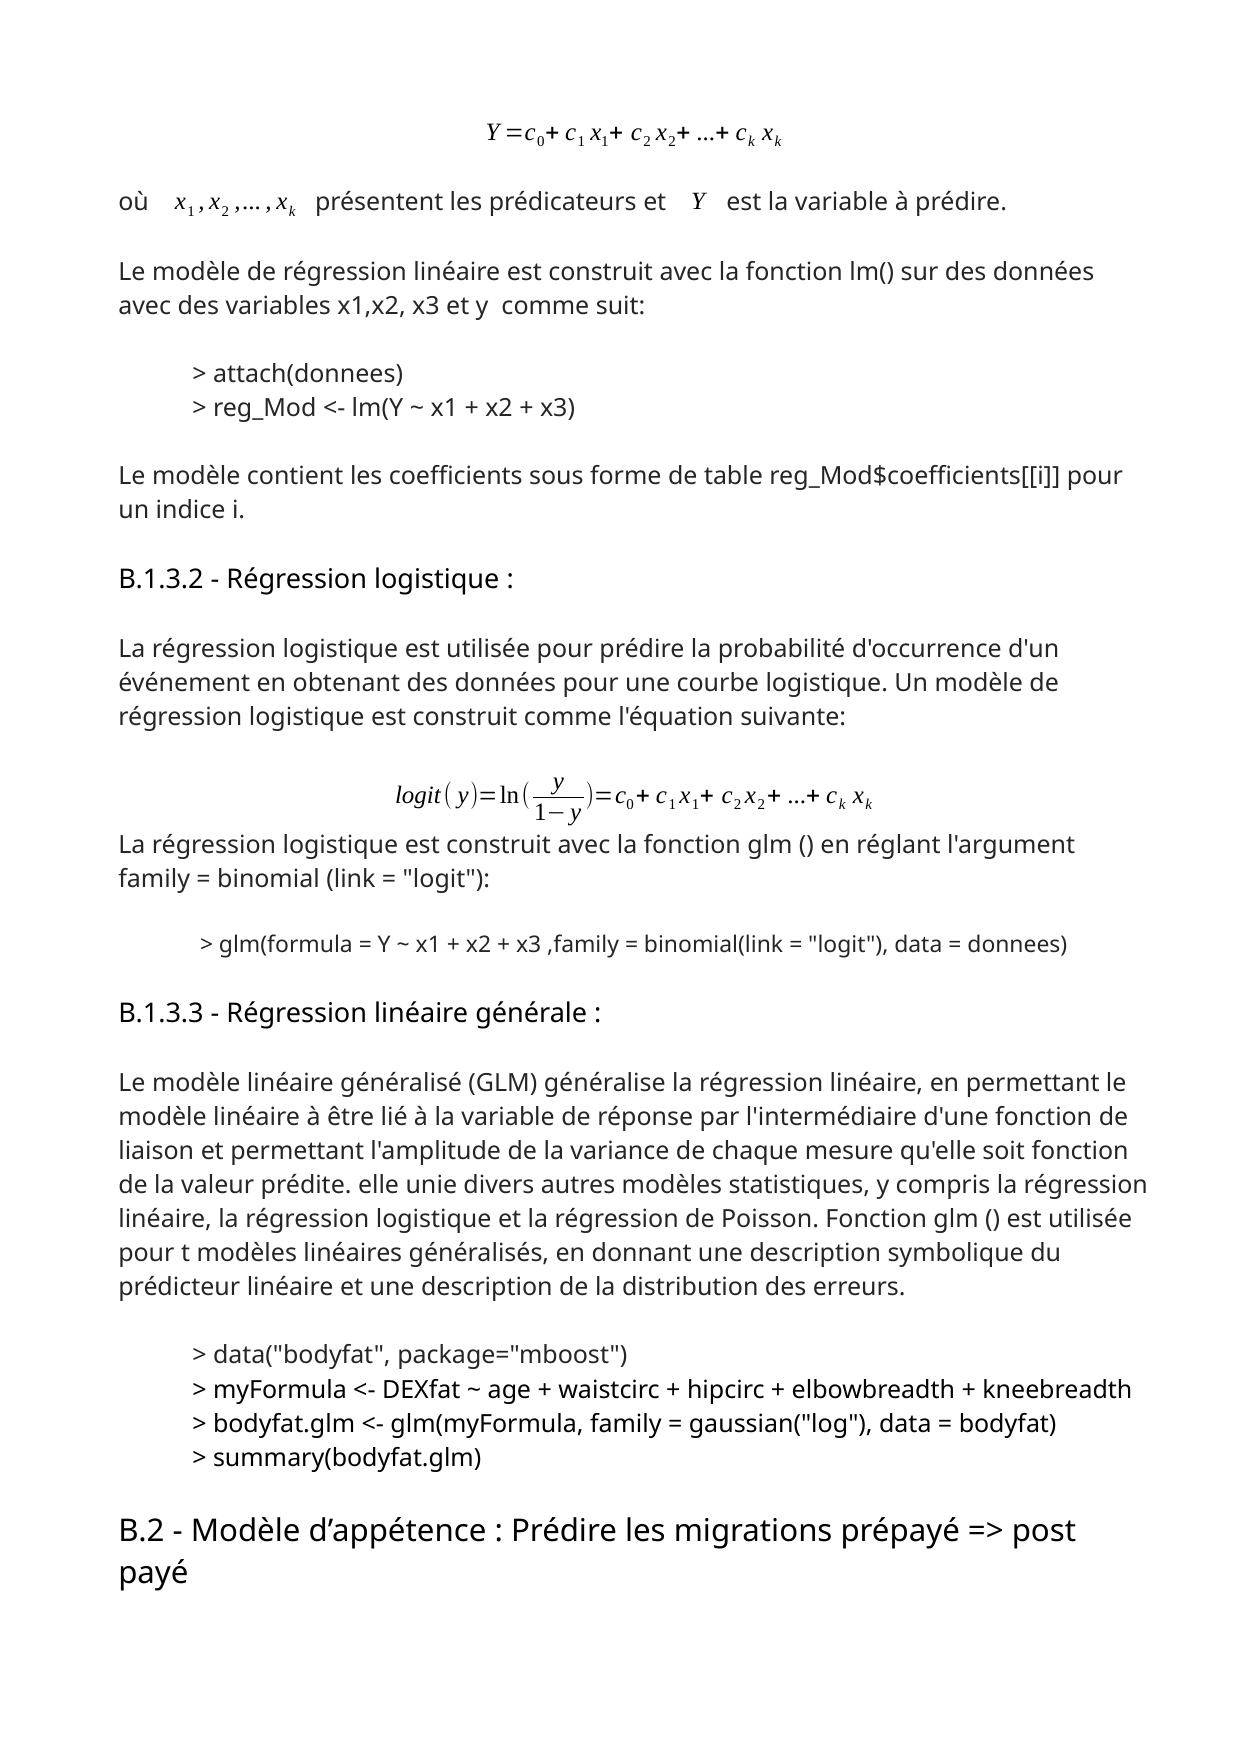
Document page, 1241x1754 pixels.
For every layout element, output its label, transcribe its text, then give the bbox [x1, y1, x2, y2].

text La régression logistique est utilisée pour prédire la probabilité d'occurrence d'un événement en obtenant des données pour une courbe logistique. Un modèle de régression logistique est construit comme l'équation suivante: [118, 631, 1149, 733]
text > attach(donnees) [118, 356, 1149, 390]
text > bodyfat.glm <- glm(myFormula, family = gaussian("log"), data = bodyfat) [118, 1405, 1149, 1439]
text Le modèle linéaire généralisé (GLM) généralise la régression linéaire, en permettant le modèle linéaire à être lié à la variable de réponse par l'intermédiaire d'une fonction de liaison et permettant l'amplitude de la variance de chaque mesure qu'elle soit fonction de la valeur prédite. elle unie divers autres modèles statistiques, y compris la régression linéaire, la régression logistique et la régression de Poisson. Fonction glm () est utilisée pour t modèles linéaires généralisés, en donnant une description symbolique du prédicteur linéaire et une description de la distribution des erreurs. [118, 1065, 1149, 1303]
text B.1.3.2 - Régression logistique : [118, 560, 1149, 597]
text B.1.3.3 - Régression linéaire générale : [118, 994, 1149, 1031]
text > reg_Mod <- lm(Y ~ x1 + x2 + x3) [118, 390, 1149, 424]
text où présentent les prédicateurs et est la variable à prédire. [118, 183, 1149, 219]
text > glm(formula = Y ~ x1 + x2 + x3 ,family = binomial(link = "logit"), data = donnees) [118, 928, 1149, 960]
text La régression logistique est construit avec la fonction glm () en réglant l'argument family = binomial (link = "logit"): [118, 826, 1149, 894]
text Le modèle de régression linéaire est construit avec la fonction lm() sur des données avec des variables x1,x2, x3 et y comme suit: [118, 253, 1149, 322]
text B.2 - Modèle d’appétence : Prédire les migrations prépayé => post payé [118, 1507, 1149, 1593]
text Le modèle contient les coefficients sous forme de table reg_Mod$coefficients[[i]] pour un indice i. [118, 458, 1149, 526]
text > summary(bodyfat.glm) [118, 1439, 1149, 1473]
text > myFormula <- DEXfat ~ age + waistcirc + hipcirc + elbowbreadth + kneebreadth [118, 1371, 1149, 1405]
text > data("bodyfat", package="mboost") [118, 1337, 1149, 1371]
